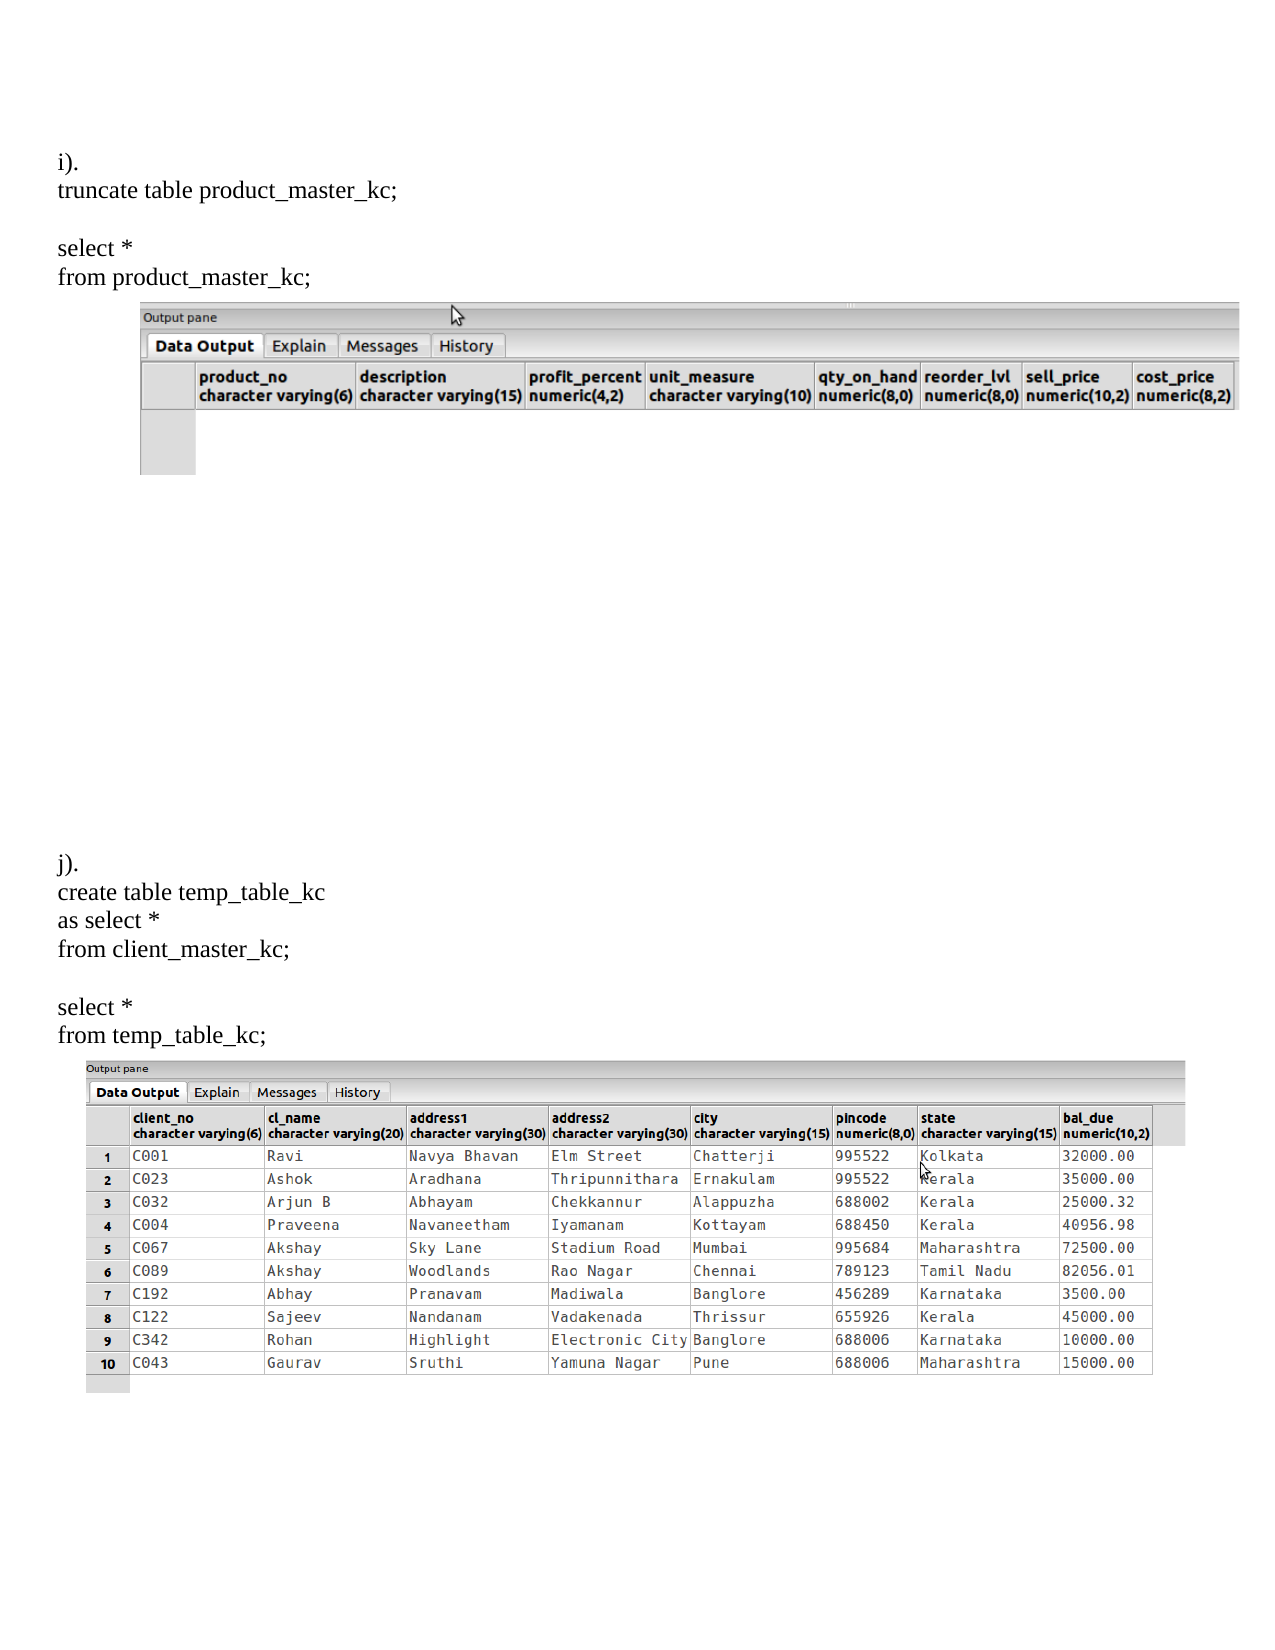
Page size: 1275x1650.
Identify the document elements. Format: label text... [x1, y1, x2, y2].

picture [86, 1060, 1186, 1393]
text from client_master_kc; [57, 934, 1157, 963]
text select * [57, 233, 1157, 262]
text truncate table product_master_kc; [57, 176, 1157, 204]
text as select * [57, 906, 1157, 934]
text from temp_table_kc; [57, 1021, 1157, 1049]
text select * [57, 992, 1157, 1021]
text from product_master_kc; [57, 262, 1157, 291]
picture [140, 302, 1240, 475]
text i). [57, 147, 1157, 176]
text create table temp_table_kc [57, 877, 1157, 906]
text j). [57, 848, 1157, 877]
